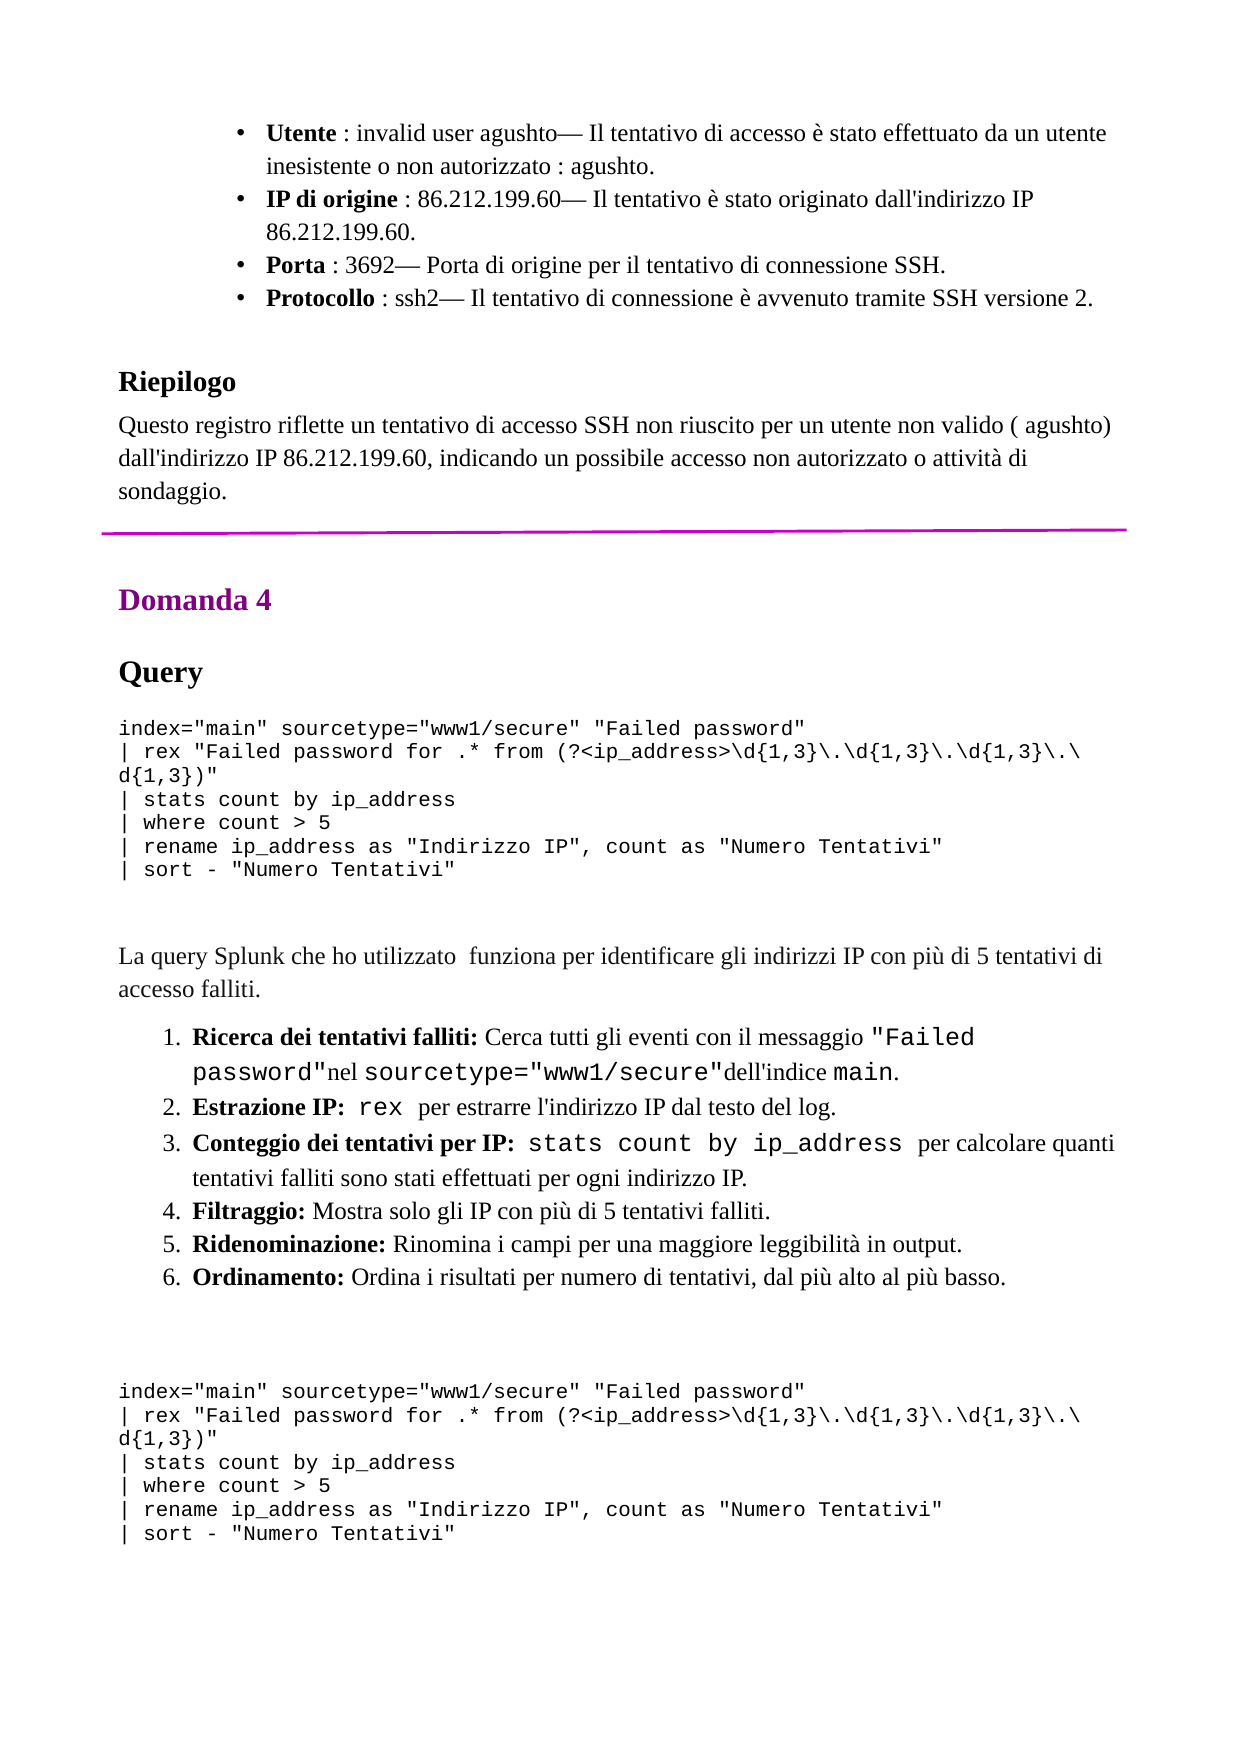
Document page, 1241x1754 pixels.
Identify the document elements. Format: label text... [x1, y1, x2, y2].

list Utente : invalid user agushto— Il tentativo di accesso è stato effettuato da un utente inesistente o non autorizzato : agushto. [236, 118, 1122, 180]
text | rename ip_address as "Indirizzo IP", count as "Numero Tentativi" [118, 1499, 1122, 1523]
list Conteggio dei tentativi per IP: stats count by ip_address per calcolare quanti tentativi falliti sono stati effettuati per ogni indirizzo IP. [162, 1128, 1122, 1192]
list Estrazione IP: rex per estrarre l'indirizzo IP dal testo del log. [162, 1092, 1122, 1123]
list Ridenominazione: Rinomina i campi per una maggiore leggibilità in output. [162, 1229, 1122, 1258]
list Protocollo : ssh2— Il tentativo di connessione è avvenuto tramite SSH versione 2. [236, 283, 1122, 312]
text | where count > 5 [118, 812, 1122, 836]
text Domanda 4 [118, 581, 1122, 617]
subtitle Riepilogo [118, 364, 1122, 397]
text | rename ip_address as "Indirizzo IP", count as "Numero Tentativi" [118, 836, 1122, 859]
text | stats count by ip_address [118, 1452, 1122, 1476]
text | rex "Failed password for .* from (?<ip_address>\d{1,3}\.\d{1,3}\.\d{1,3}\.\d{1,3})" [118, 1404, 1122, 1452]
text | stats count by ip_address [118, 788, 1122, 812]
text Questo registro riflette un tentativo di accesso SSH non riuscito per un utente non valido ( agushto) dall'indirizzo IP 86.212.199.60, indicando un possibile accesso non autorizzato o attività di sondaggio. [118, 410, 1122, 505]
text Query [118, 653, 1122, 689]
text | sort - "Numero Tentativi" [118, 1523, 1122, 1546]
list Ordinamento: Ordina i risultati per numero di tentativi, dal più alto al più basso. [162, 1262, 1122, 1291]
list Porta : 3692— Porta di origine per il tentativo di connessione SSH. [236, 250, 1122, 279]
text index="main" sourcetype="www1/secure" "Failed password" [118, 1381, 1122, 1404]
text | sort - "Numero Tentativi" [118, 859, 1122, 883]
list Ricerca dei tentativi falliti: Cerca tutti gli eventi con il messaggio "Failed password"nel sourcetype="www1/secure"dell'indice main. [162, 1022, 1122, 1088]
list IP di origine : 86.212.199.60— Il tentativo è stato originato dall'indirizzo IP 86.212.199.60. [236, 184, 1122, 246]
text | where count > 5 [118, 1476, 1122, 1499]
text index="main" sourcetype="www1/secure" "Failed password" [118, 718, 1122, 741]
list Filtraggio: Mostra solo gli IP con più di 5 tentativi falliti. [162, 1196, 1122, 1225]
text La query Splunk che ho utilizzato funziona per identificare gli indirizzi IP con più di 5 tentativi di accesso falliti. [118, 941, 1122, 1003]
text | rex "Failed password for .* from (?<ip_address>\d{1,3}\.\d{1,3}\.\d{1,3}\.\d{1,3})" [118, 741, 1122, 788]
